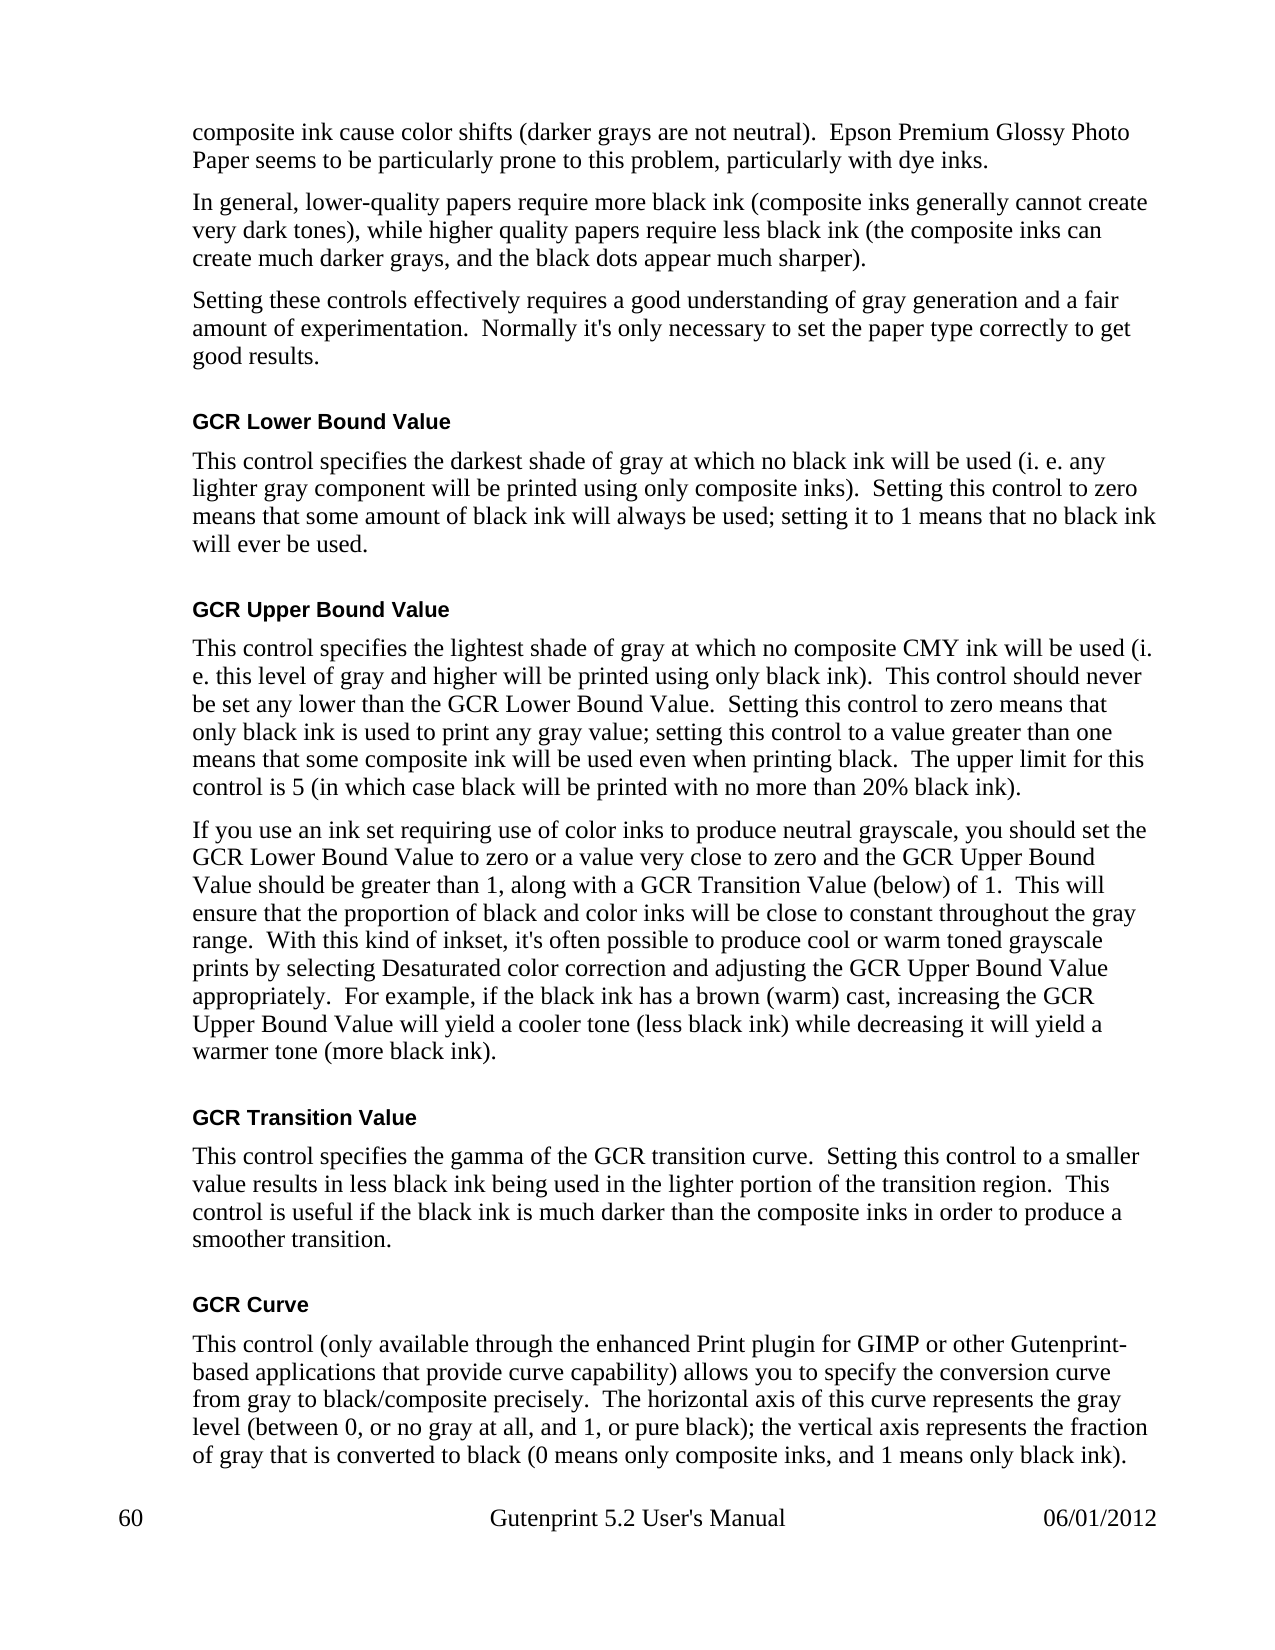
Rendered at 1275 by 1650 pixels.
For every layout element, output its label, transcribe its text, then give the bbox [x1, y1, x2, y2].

text Setting these controls effectively requires a good understanding of gray generation and a fair amount of experimentation. Normally it's only necessary to set the paper type correctly to get good results. [192, 287, 1157, 370]
text If you use an ink set requiring use of color inks to produce neutral grayscale, you should set the GCR Lower Bound Value to zero or a value very close to zero and the GCR Upper Bound Value should be greater than 1, along with a GCR Transition Value (below) of 1. This will ensure that the proportion of black and color inks will be close to constant throughout the gray range. With this kind of inkset, it's often possible to produce cool or warm toned grayscale prints by selecting Desaturated color correction and adjusting the GCR Upper Bound Value appropriately. For example, if the black ink has a brown (warm) cast, increasing the GCR Upper Bound Value will yield a cooler tone (less black ink) while decreasing it will yield a warmer tone (more black ink). [192, 816, 1157, 1065]
subtitle GCR Transition Value [192, 1105, 1157, 1130]
subtitle GCR Curve [192, 1293, 1157, 1317]
text In general, lower-quality papers require more black ink (composite inks generally cannot create very dark tones), while higher quality papers require less black ink (the composite inks can create much darker grays, and the black dots appear much sharper). [192, 188, 1157, 272]
subtitle GCR Upper Bound Value [192, 598, 1157, 622]
subtitle GCR Lower Bound Value [192, 410, 1157, 434]
text This control specifies the darkest shade of gray at which no black ink will be used (i. e. any lighter gray component will be printed using only composite inks). Setting this control to zero means that some amount of black ink will always be used; setting it to 1 means that no black ink will ever be used. [192, 447, 1157, 558]
text This control specifies the gamma of the GCR transition curve. Setting this control to a smaller value results in less black ink being used in the lighter portion of the transition region. This control is useful if the black ink is much darker than the composite inks in order to produce a smoother transition. [192, 1142, 1157, 1253]
text This control specifies the lightest shade of gray at which no composite CMY ink will be used (i. e. this level of gray and higher will be printed using only black ink). This control should never be set any lower than the GCR Lower Bound Value. Setting this control to zero means that only black ink is used to print any gray value; setting this control to a value greater than one means that some composite ink will be used even when printing black. The upper limit for this control is 5 (in which case black will be printed with no more than 20% black ink). [192, 634, 1157, 801]
text This control (only available through the enhanced Print plugin for GIMP or other Gutenprint-based applications that provide curve capability) allows you to specify the conversion curve from gray to black/composite precisely. The horizontal axis of this curve represents the gray level (between 0, or no gray at all, and 1, or pure black); the vertical axis represents the fraction of gray that is converted to black (0 means only composite inks, and 1 means only black ink). [192, 1330, 1157, 1468]
text composite ink cause color shifts (darker grays are not neutral). Epson Premium Glossy Photo Paper seems to be particularly prone to this problem, particularly with dye inks. [192, 118, 1157, 173]
